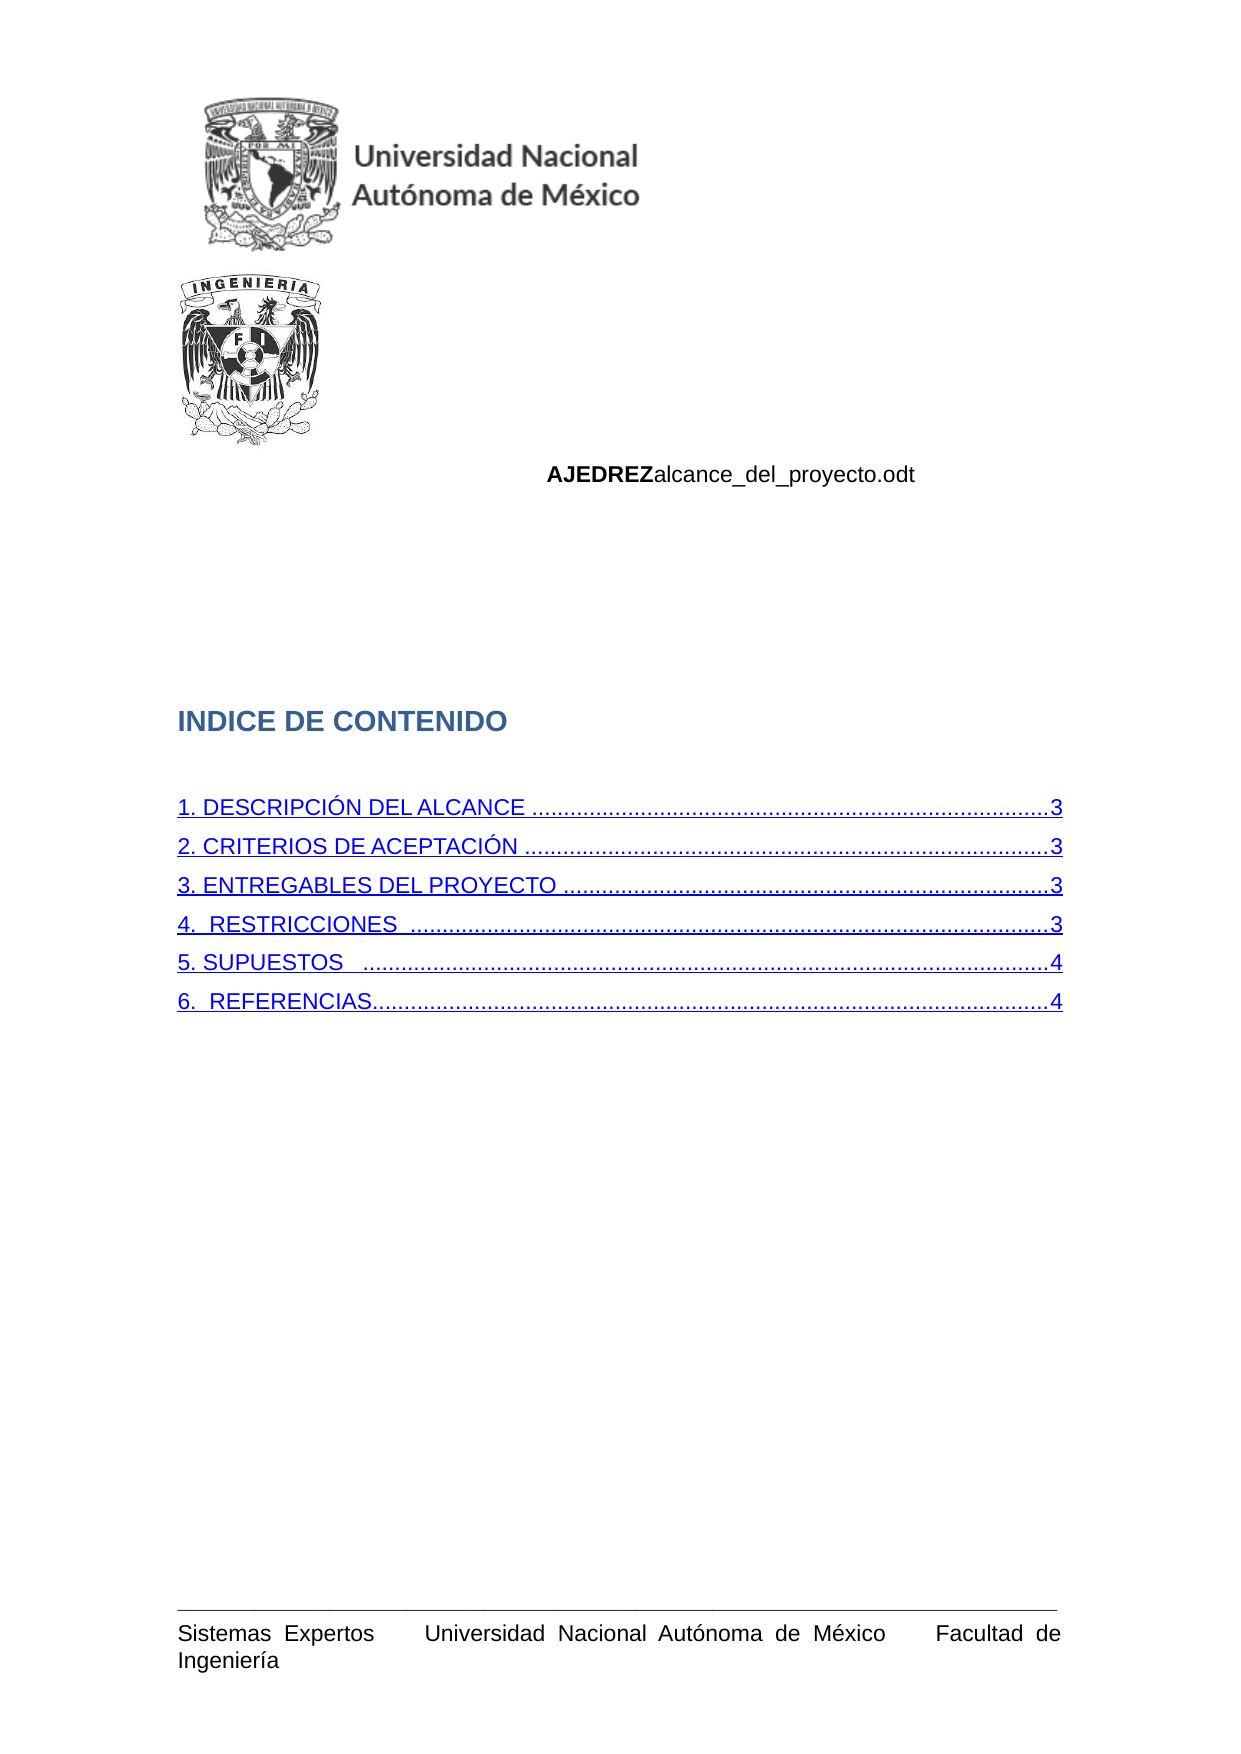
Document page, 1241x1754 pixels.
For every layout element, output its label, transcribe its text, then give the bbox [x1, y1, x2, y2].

text AJEDREZ [177, 461, 1063, 488]
text 4. RESTRICCIONES 3 [177, 911, 1063, 933]
text 2. CRITERIOS DE ACEPTACIÓN 3 [177, 833, 1063, 856]
text indice de Contenido [177, 704, 1063, 738]
text 1. DESCRIPCIÓN DEL ALCANCE 3 [177, 794, 1063, 817]
text 6. REFERENCIAS 4 [177, 988, 1063, 1011]
text 5. SUPUESTOS 4 [177, 949, 1063, 972]
text 3. ENTREGABLES DEL PROYECTO 3 [177, 872, 1063, 894]
